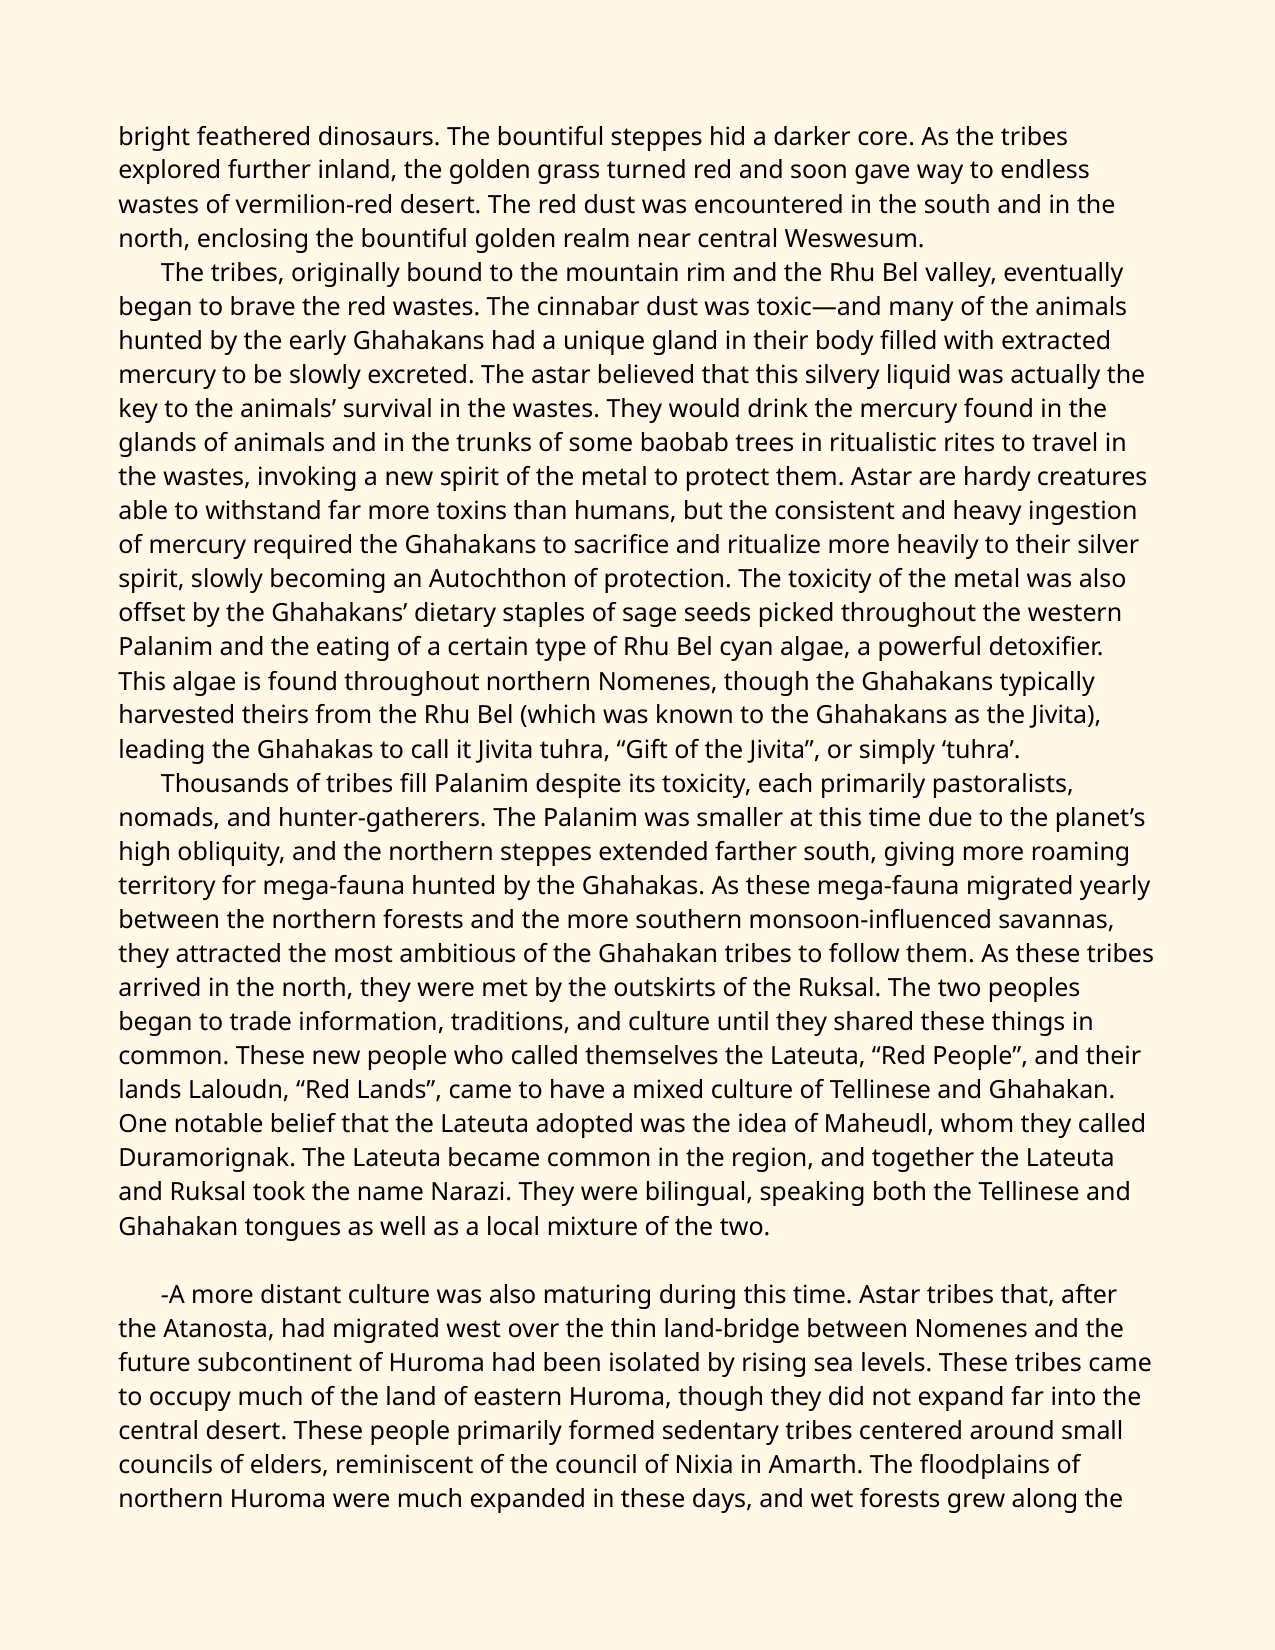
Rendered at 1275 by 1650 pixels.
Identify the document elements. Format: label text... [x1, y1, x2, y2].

text The tribes, originally bound to the mountain rim and the Rhu Bel valley, eventually began to brave the red wastes. The cinnabar dust was toxic—and many of the animals hunted by the early Ghahakans had a unique gland in their body filled with extracted mercury to be slowly excreted. The astar believed that this silvery liquid was actually the key to the animals’ survival in the wastes. They would drink the mercury found in the glands of animals and in the trunks of some baobab trees in ritualistic rites to travel in the wastes, invoking a new spirit of the metal to protect them. Astar are hardy creatures able to withstand far more toxins than humans, but the consistent and heavy ingestion of mercury required the Ghahakans to sacrifice and ritualize more heavily to their silver spirit, slowly becoming an Autochthon of protection. The toxicity of the metal was also offset by the Ghahakans’ dietary staples of sage seeds picked throughout the western Palanim and the eating of a certain type of Rhu Bel cyan algae, a powerful detoxifier. This algae is found throughout northern Nomenes, though the Ghahakans typically harvested theirs from the Rhu Bel (which was known to the Ghahakans as the Jivita), leading the Ghahakas to call it Jivita tuhra, “Gift of the Jivita”, or simply ‘tuhra’. [118, 254, 1157, 765]
text Thousands of tribes fill Palanim despite its toxicity, each primarily pastoralists, nomads, and hunter-gatherers. The Palanim was smaller at this time due to the planet’s high obliquity, and the northern steppes extended farther south, giving more roaming territory for mega-fauna hunted by the Ghahakas. As these mega-fauna migrated yearly between the northern forests and the more southern monsoon-influenced savannas, they attracted the most ambitious of the Ghahakan tribes to follow them. As these tribes arrived in the north, they were met by the outskirts of the Ruksal. The two peoples began to trade information, traditions, and culture until they shared these things in common. These new people who called themselves the Lateuta, “Red People”, and their lands Laloudn, “Red Lands”, came to have a mixed culture of Tellinese and Ghahakan. One notable belief that the Lateuta adopted was the idea of Maheudl, whom they called Duramorignak. The Lateuta became common in the region, and together the Lateuta and Ruksal took the name Narazi. They were bilingual, speaking both the Tellinese and Ghahakan tongues as well as a local mixture of the two. [118, 765, 1157, 1242]
text -A more distant culture was also maturing during this time. Astar tribes that, after the Atanosta, had migrated west over the thin land-bridge between Nomenes and the future subcontinent of Huroma had been isolated by rising sea levels. These tribes came to occupy much of the land of eastern Huroma, though they did not expand far into the central desert. These people primarily formed sedentary tribes centered around small councils of elders, reminiscent of the council of Nixia in Amarth. The floodplains of northern Huroma were much expanded in these days, and wet forests grew along the [118, 1276, 1157, 1515]
text bright feathered dinosaurs. The bountiful steppes hid a darker core. As the tribes explored further inland, the golden grass turned red and soon gave way to endless wastes of vermilion-red desert. The red dust was encountered in the south and in the north, enclosing the bountiful golden realm near central Weswesum. [118, 118, 1157, 254]
